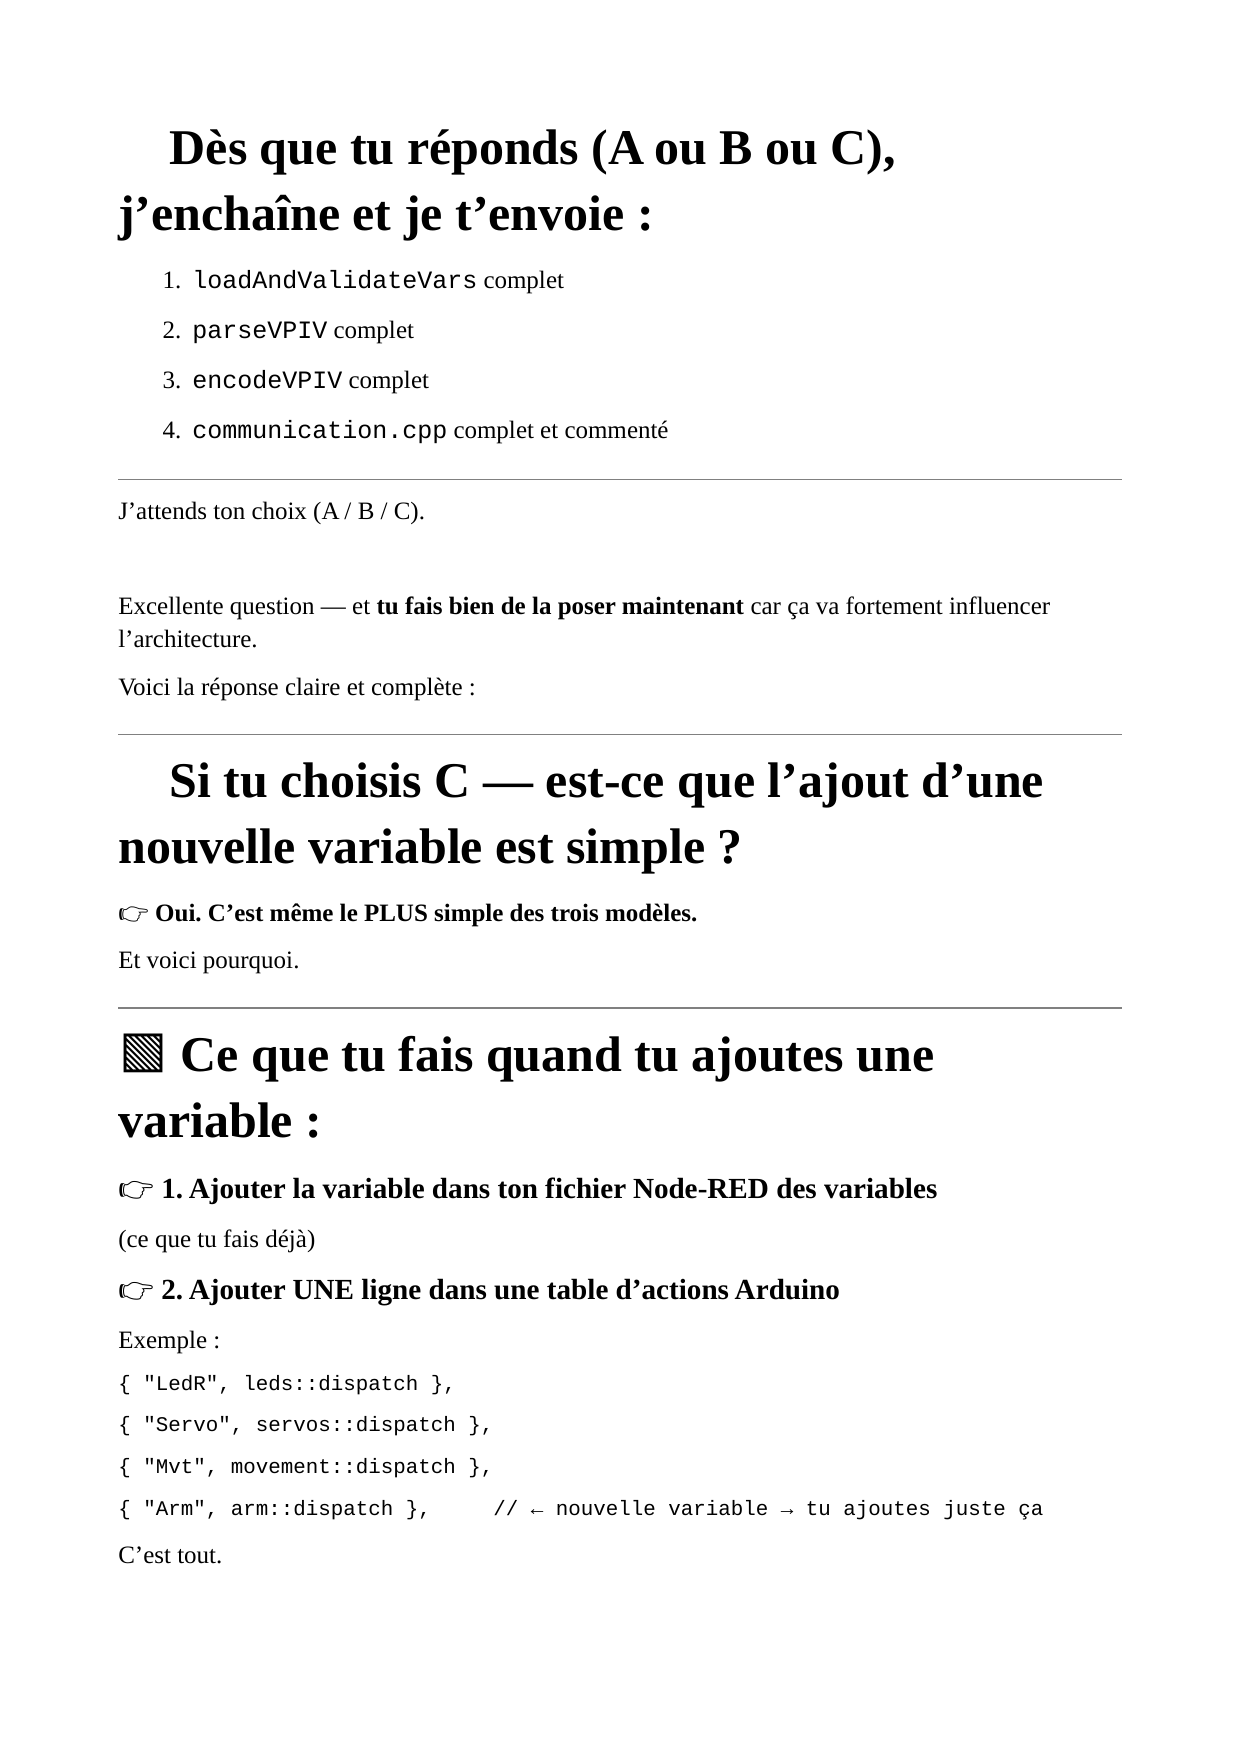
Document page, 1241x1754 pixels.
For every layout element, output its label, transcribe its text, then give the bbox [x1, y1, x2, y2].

subtitle 📩 Dès que tu réponds (A ou B ou C), j’enchaîne et je t’envoie : [118, 118, 1122, 242]
list parseVPIV complet [162, 315, 1122, 346]
text 👉 Oui. C’est même le PLUS simple des trois modèles. [118, 898, 1122, 927]
text { "Mvt", movement::dispatch }, [118, 1456, 1122, 1480]
text Et voici pourquoi. [118, 945, 1122, 974]
text J’attends ton choix (A / B / C). [118, 496, 1122, 525]
subtitle 👉 2. Ajouter UNE ligne dans une table d’actions Arduino [118, 1272, 1122, 1305]
text Excellente question — et tu fais bien de la poser maintenant car ça va fortement influencer l’architecture. [118, 591, 1122, 653]
text C’est tout. [118, 1540, 1122, 1568]
text (ce que tu fais déjà) [118, 1224, 1122, 1253]
list encodeVPIV complet [162, 365, 1122, 396]
subtitle 🟩 Ce que tu fais quand tu ajoutes une variable : [118, 1024, 1122, 1148]
text Voici la réponse claire et complète : [118, 672, 1122, 701]
subtitle 👉 1. Ajouter la variable dans ton fichier Node-RED des variables [118, 1171, 1122, 1205]
text { "Servo", servos::dispatch }, [118, 1414, 1122, 1438]
text { "LedR", leds::dispatch }, [118, 1373, 1122, 1396]
text { "Arm", arm::dispatch }, // ← nouvelle variable → tu ajoutes juste ça [118, 1498, 1122, 1522]
text Exemple : [118, 1325, 1122, 1354]
list loadAndValidateVars complet [162, 265, 1122, 296]
subtitle ✅ Si tu choisis C — est-ce que l’ajout d’une nouvelle variable est simple ? [118, 751, 1122, 875]
list communication.cpp complet et commenté [162, 415, 1122, 446]
